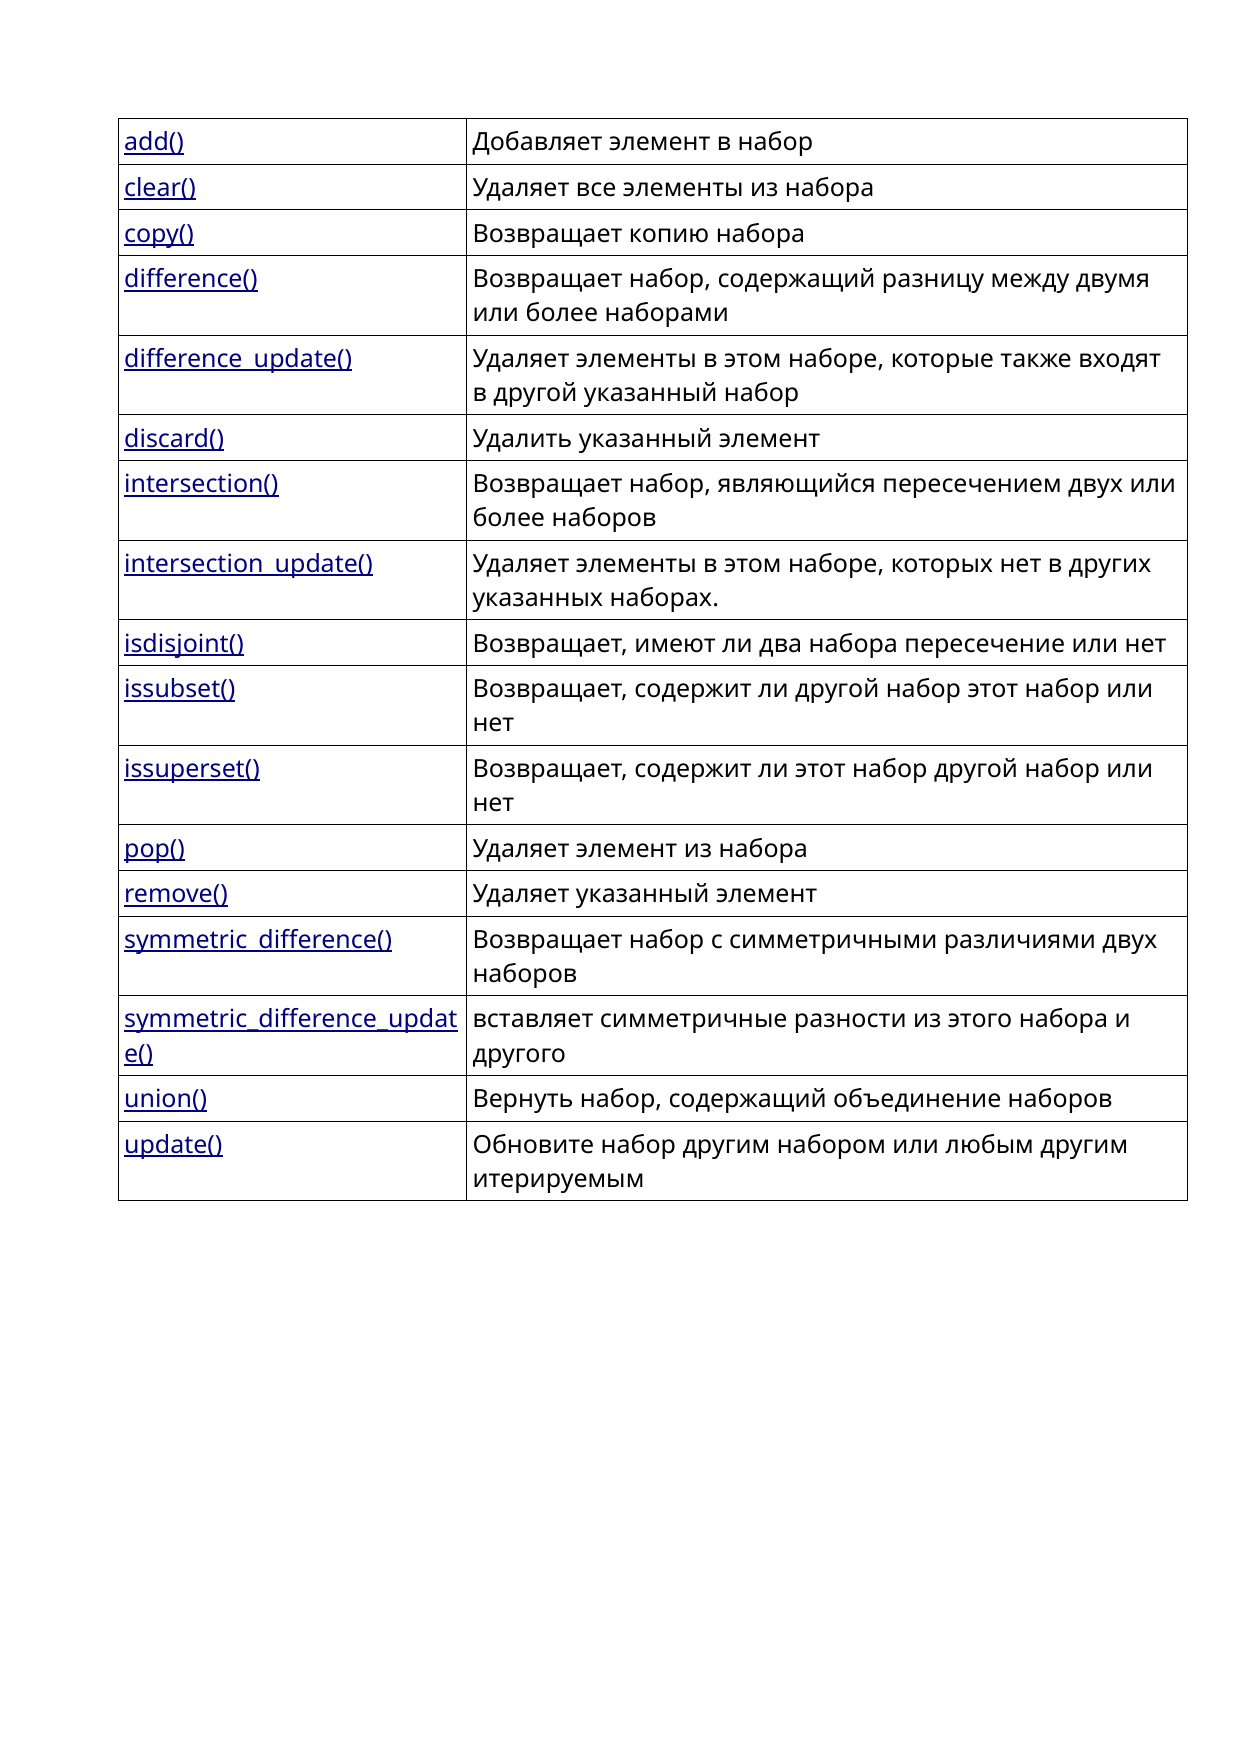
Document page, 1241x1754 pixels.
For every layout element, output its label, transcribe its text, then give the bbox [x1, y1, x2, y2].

table_cell copy() [119, 210, 466, 255]
table_cell Удаляет элемент из набора [467, 825, 1187, 870]
table_cell intersection() [119, 461, 466, 540]
table_cell difference_update() [119, 336, 466, 414]
table_header Добавляет элемент в набор [467, 119, 1187, 164]
table_cell pop() [119, 825, 466, 870]
table_cell intersection_update() [119, 541, 466, 619]
table_cell Удаляет все элементы из набора [467, 165, 1187, 209]
table_cell Возвращает копию набора [467, 210, 1187, 255]
table_cell remove() [119, 871, 466, 916]
table_cell symmetric_difference() [119, 917, 466, 995]
table_header add() [119, 119, 466, 164]
table_cell Возвращает, имеют ли два набора пересечение или нет [467, 620, 1187, 665]
table_cell update() [119, 1122, 466, 1200]
table_cell Возвращает набор, содержащий разницу между двумя или более наборами [467, 256, 1187, 335]
table_cell difference() [119, 256, 466, 335]
table_cell Удаляет указанный элемент [467, 871, 1187, 916]
table_cell issubset() [119, 666, 466, 745]
table_cell Возвращает набор с симметричными различиями двух наборов [467, 917, 1187, 995]
table_cell Вернуть набор, содержащий объединение наборов [467, 1076, 1187, 1121]
table_cell Возвращает, содержит ли этот набор другой набор или нет [467, 746, 1187, 824]
table_cell Удаляет элементы в этом наборе, которых нет в других указанных наборах. [467, 541, 1187, 619]
table_cell clear() [119, 165, 466, 209]
table_cell вставляет симметричные разности из этого набора и другого [467, 996, 1187, 1075]
table_cell Удаляет элементы в этом наборе, которые также входят в другой указанный набор [467, 336, 1187, 414]
table_cell Удалить указанный элемент [467, 415, 1187, 460]
table_cell Обновите набор другим набором или любым другим итерируемым [467, 1122, 1187, 1200]
table_cell Возвращает набор, являющийся пересечением двух или более наборов [467, 461, 1187, 540]
table_cell discard() [119, 415, 466, 460]
table_cell union() [119, 1076, 466, 1121]
table_cell Возвращает, содержит ли другой набор этот набор или нет [467, 666, 1187, 745]
table_cell isdisjoint() [119, 620, 466, 665]
table_cell issuperset() [119, 746, 466, 824]
table_cell symmetric_difference_update() [119, 996, 466, 1075]
